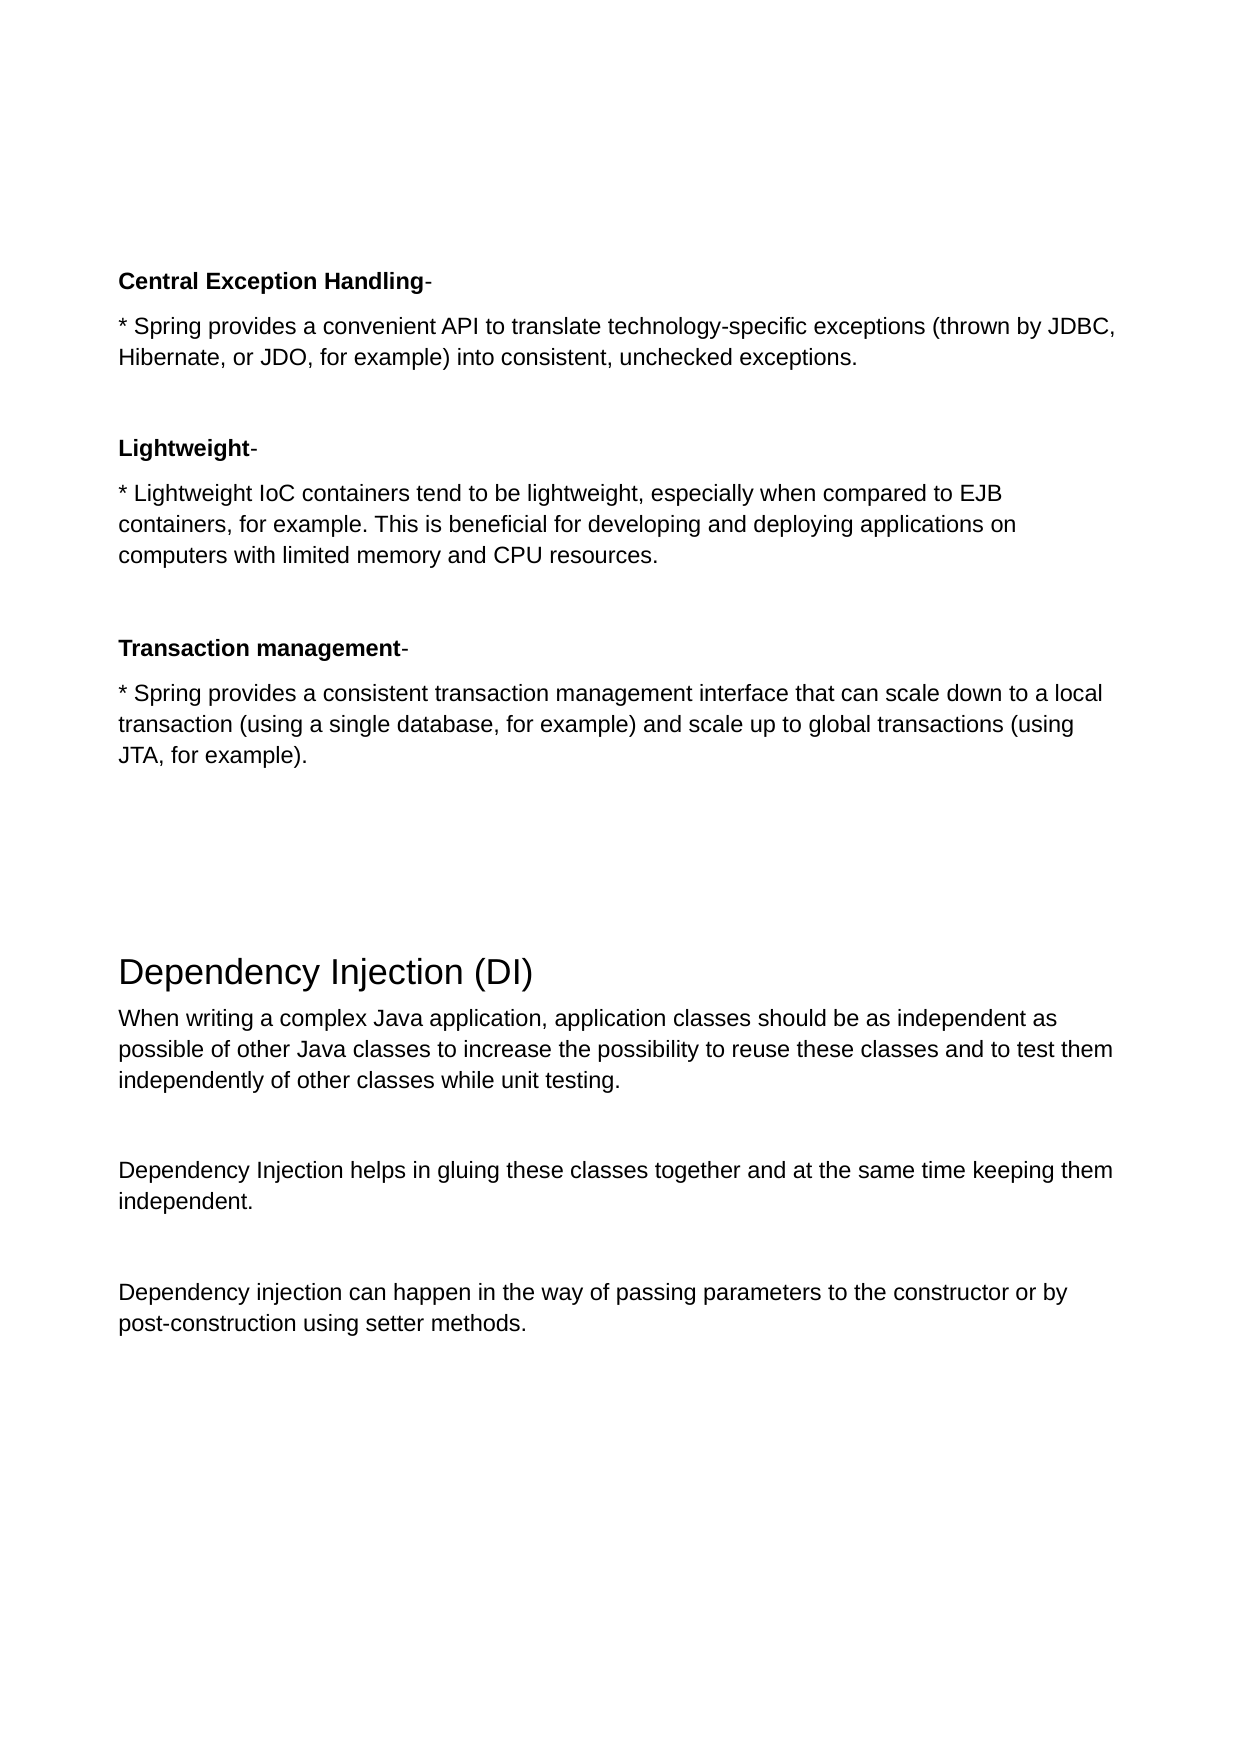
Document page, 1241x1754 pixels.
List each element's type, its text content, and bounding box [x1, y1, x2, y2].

text * Spring provides a convenient API to translate technology-specific exceptions (thrown by JDBC, Hibernate, or JDO, for example) into consistent, unchecked exceptions. [118, 313, 1122, 370]
subtitle Dependency Injection (DI) [118, 951, 1122, 992]
text When writing a complex Java application, application classes should be as independent as possible of other Java classes to increase the possibility to reuse these classes and to test them independently of other classes while unit testing. [118, 1004, 1122, 1093]
text Transaction management- [118, 634, 1122, 661]
text Dependency Injection helps in gluing these classes together and at the same time keeping them independent. [118, 1157, 1122, 1214]
text Central Exception Handling- [118, 267, 1122, 294]
text Lightweight- [118, 434, 1122, 461]
text Dependency injection can happen in the way of passing parameters to the constructor or by post-construction using setter methods. [118, 1278, 1122, 1336]
text * Spring provides a consistent transaction management interface that can scale down to a local transaction (using a single database, for example) and scale up to global transactions (using JTA, for example). [118, 680, 1122, 768]
text * Lightweight IoC containers tend to be lightweight, especially when compared to EJB containers, for example. This is beneficial for developing and deploying applications on computers with limited memory and CPU resources. [118, 480, 1122, 568]
